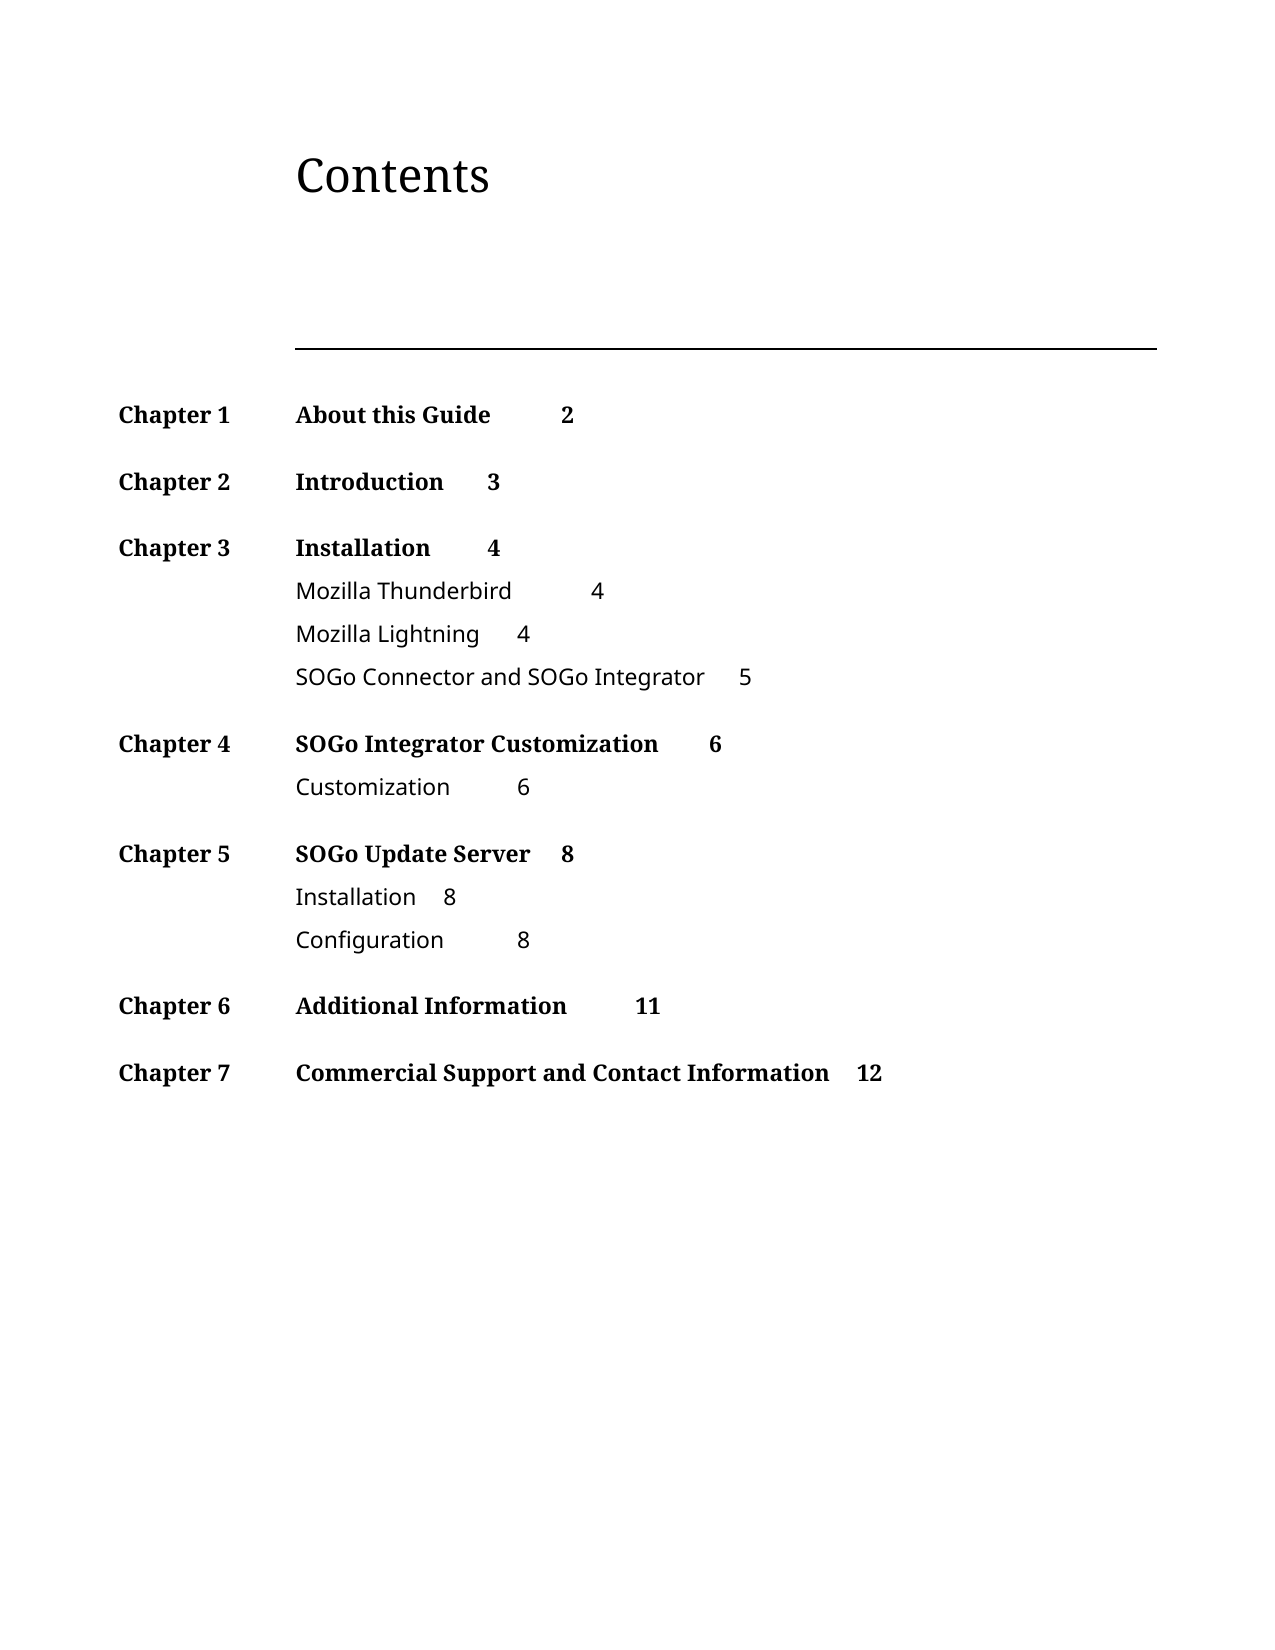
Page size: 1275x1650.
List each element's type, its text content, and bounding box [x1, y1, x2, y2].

text Chapter 5 SOGo Update Server 8 [118, 837, 1157, 869]
text Mozilla Lightning 4 [295, 618, 1157, 649]
text Chapter 2 Introduction 3 [118, 465, 1157, 497]
text Configuration 8 [295, 923, 1157, 955]
text Customization 6 [295, 771, 1157, 802]
text Chapter 3 Installation 4 [118, 532, 1157, 563]
text Chapter 7 Commercial Support and Contact Information 12 [118, 1057, 1157, 1088]
text Chapter 4 SOGo Integrator Customization 6 [118, 728, 1157, 759]
text SOGo Connector and SOGo Integrator 5 [295, 661, 1157, 692]
text Mozilla Thunderbird 4 [295, 575, 1157, 606]
text Chapter 6 Additional Information 11 [118, 990, 1157, 1021]
text Chapter 1 About this Guide 2 [118, 399, 1157, 430]
subtitle Contents [295, 143, 1157, 348]
text Installation 8 [295, 881, 1157, 912]
